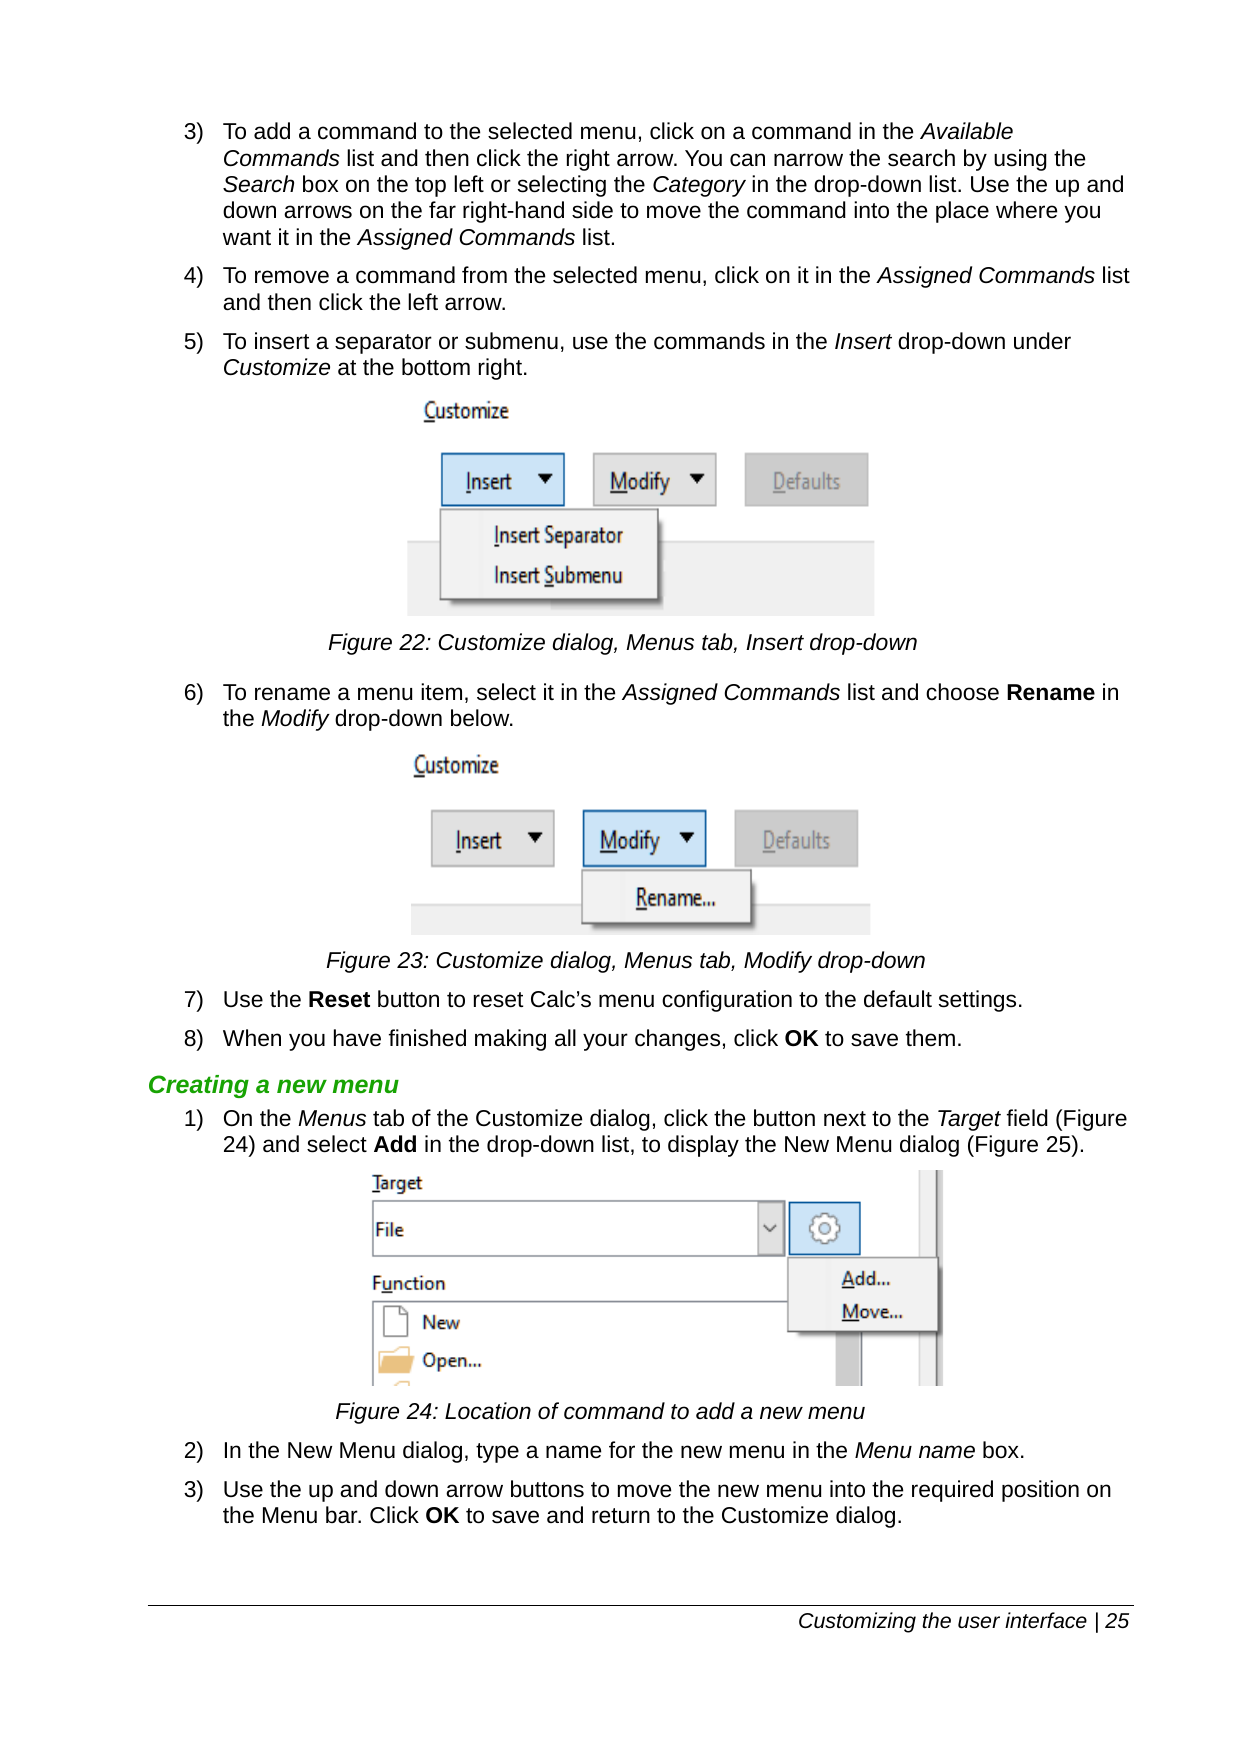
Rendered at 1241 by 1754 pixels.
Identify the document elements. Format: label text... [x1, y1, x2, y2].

text Figure 24: Location of command to add a new menu [335, 1398, 946, 1424]
list Use the up and down arrow buttons to move the new menu into the required position on the Menu bar. Click OK to save and return to the Customize dialog. [204, 1476, 1134, 1528]
list On the Menus tab of the Customize dialog, click the button next to the Target field (Figure 24) and select Add in the drop-down list, to display the New Menu dialog (Figure 25). [204, 1105, 1134, 1157]
list In the New Menu dialog, type a name for the new menu in the Menu name box. [204, 1437, 1134, 1463]
list To insert a separator or submenu, use the commands in the Insert drop-down under Customize at the bottom right. [204, 328, 1134, 380]
list When you have finished making all your changes, click OK to save them. [204, 1025, 1134, 1051]
picture [338, 1170, 944, 1386]
text Figure 23: Customize dialog, Menus tab, Modify drop-down [326, 947, 956, 973]
list To remove a command from the selected menu, click on it in the Assigned Commands list and then click the left arrow. [204, 262, 1134, 315]
subtitle Creating a new menu [148, 1070, 1134, 1098]
list Use the Reset button to reset Calc’s menu configuration to the default settings. [204, 986, 1134, 1012]
picture [407, 392, 875, 616]
picture [411, 743, 871, 935]
list To rename a menu item, select it in the Assigned Commands list and choose Rename in the Modify drop-down below. [204, 678, 1134, 731]
text Figure 22: Customize dialog, Menus tab, Insert drop-down [328, 628, 954, 655]
list To add a command to the selected menu, click on a command in the Available Commands list and then click the right arrow. You can narrow the search by using the Search box on the top left or selecting the Category in the drop-down list. Use the up and down arrows on the far right-hand side to move the command into the place where you want it in the Assigned Commands list. [204, 118, 1134, 250]
